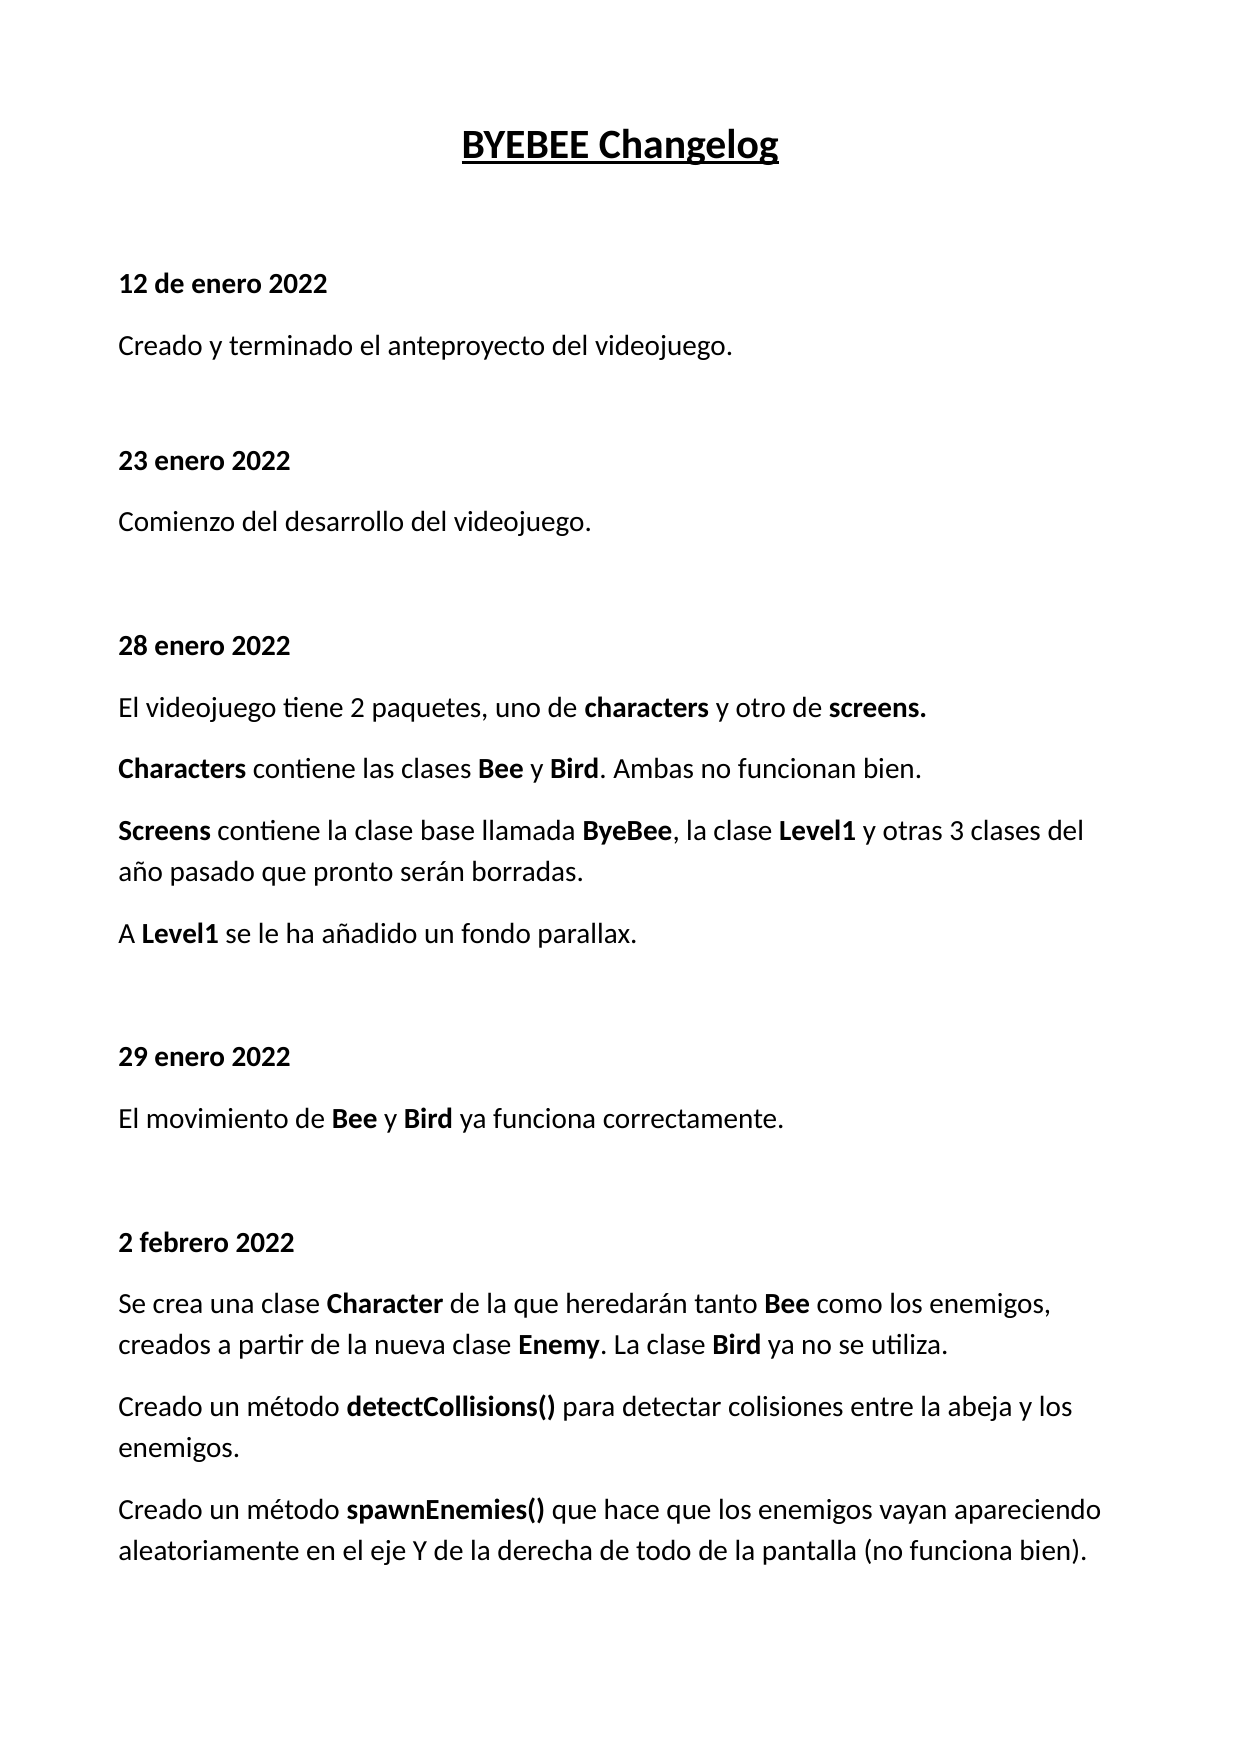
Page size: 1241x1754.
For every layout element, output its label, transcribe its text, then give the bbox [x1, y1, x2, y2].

text Comienzo del desarrollo del videojuego. [118, 503, 1122, 539]
text Characters contiene las clases Bee y Bird. Ambas no funcionan bien. [118, 750, 1122, 786]
text Screens contiene la clase base llamada ByeBee, la clase Level1 y otras 3 clases del año pasado que pronto serán borradas. [118, 812, 1122, 889]
text Creado un método spawnEnemies() que hace que los enemigos vayan apareciendo aleatoriamente en el eje Y de la derecha de todo de la pantalla (no funciona bien). [118, 1491, 1122, 1567]
text El movimiento de Bee y Bird ya funciona correctamente. [118, 1100, 1122, 1136]
text 29 enero 2022 [118, 1038, 1122, 1074]
text 2 febrero 2022 [118, 1224, 1122, 1259]
text El videojuego tiene 2 paquetes, uno de characters y otro de screens. [118, 689, 1122, 724]
text 23 enero 2022 [118, 442, 1122, 477]
text 28 enero 2022 [118, 627, 1122, 662]
text Creado y terminado el anteproyecto del videojuego. [118, 327, 1122, 362]
text 12 de enero 2022 [118, 265, 1122, 301]
text Creado un método detectCollisions() para detectar colisiones entre la abeja y los enemigos. [118, 1388, 1122, 1465]
text Se crea una clase Character de la que heredarán tanto Bee como los enemigos, creados a partir de la nueva clase Enemy. La clase Bird ya no se utiliza. [118, 1286, 1122, 1362]
text A Level1 se le ha añadido un fondo parallax. [118, 915, 1122, 951]
text BYEBEE Changelog [118, 118, 1122, 169]
